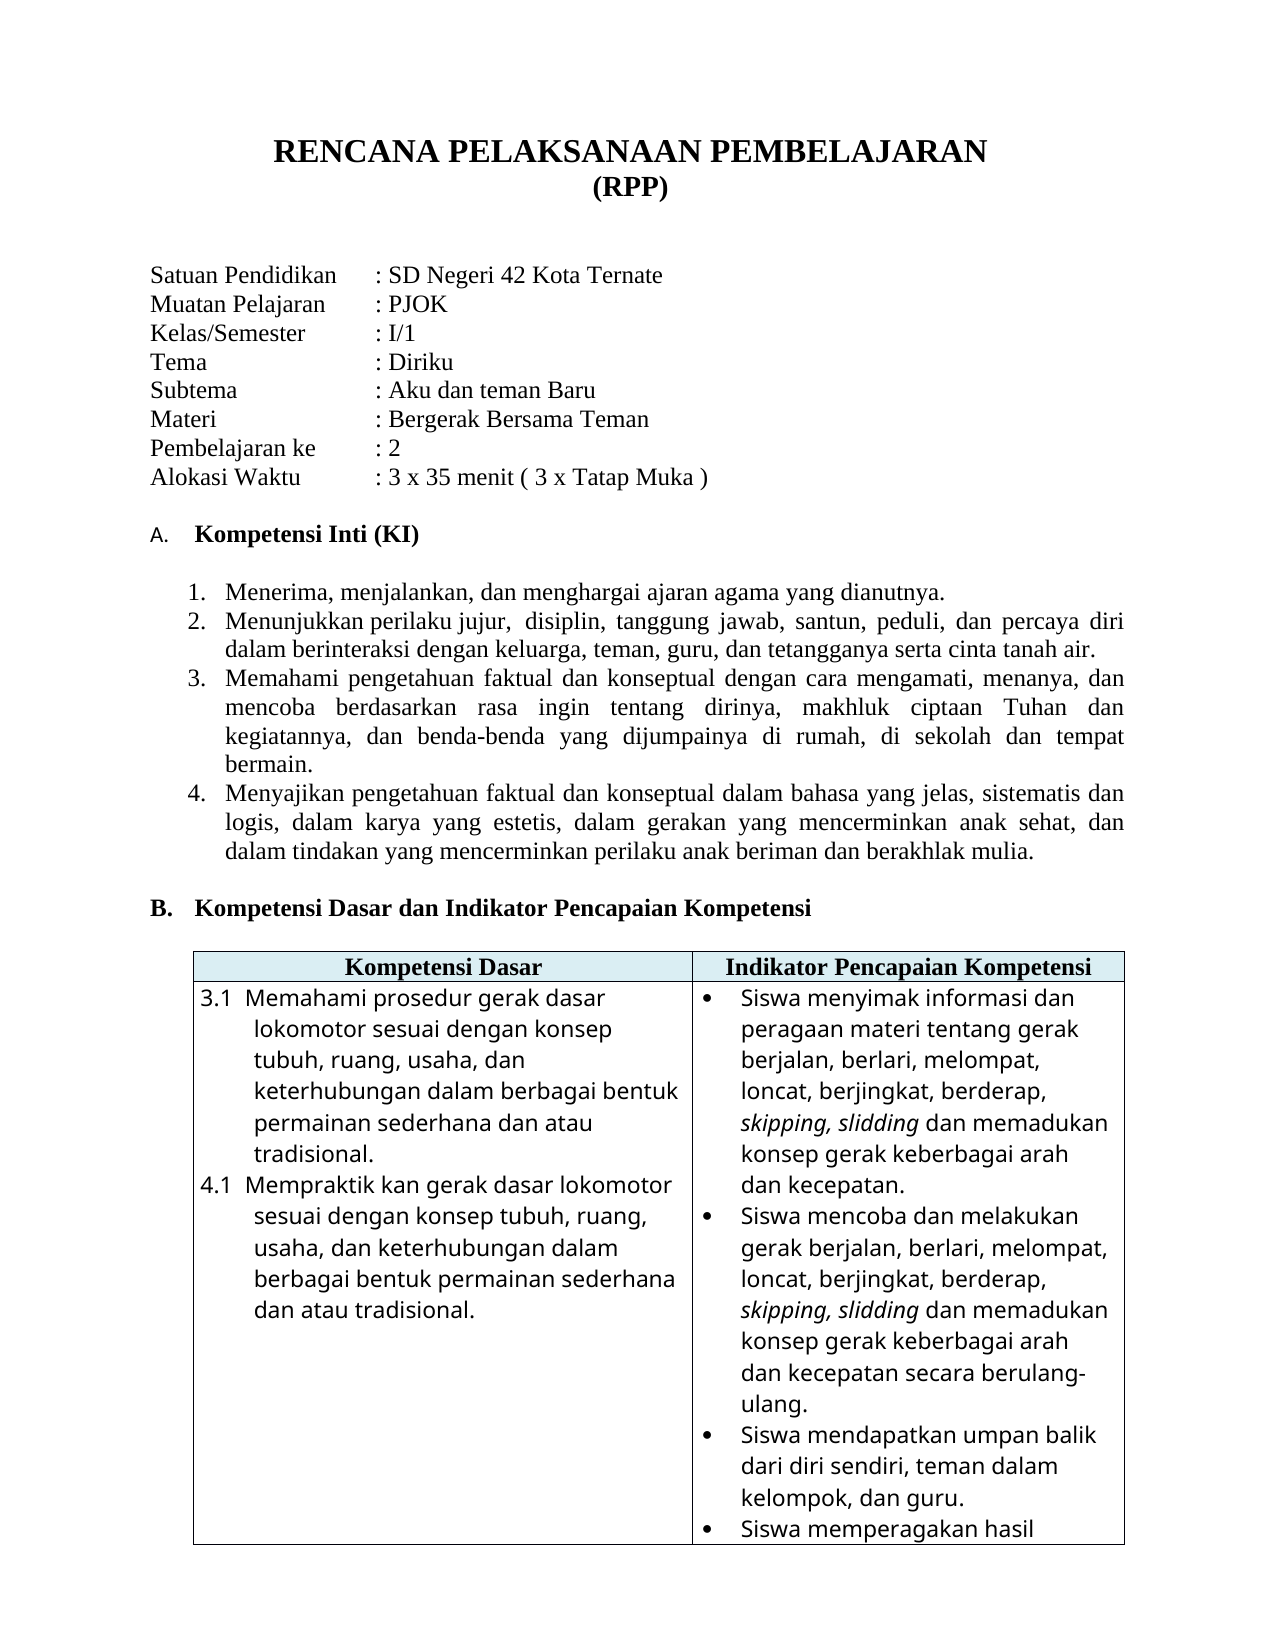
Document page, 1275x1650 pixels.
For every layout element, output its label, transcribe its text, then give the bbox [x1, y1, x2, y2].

text Satuan Pendidikan : SD Negeri 42 Kota Ternate [150, 260, 1125, 289]
list Menunjukkan perilaku jujur, disiplin, tanggung jawab, santun, peduli, dan percaya diri dalam berinteraksi dengan keluarga, teman, guru, dan tetangganya serta cinta tanah air. [187, 606, 1125, 663]
table_header RENCANA PELAKSANAAN PEMBELAJARAN (RPP) [139, 131, 1122, 203]
text Tema : Diriku [150, 347, 1125, 375]
table_cell 3.1 Memahami prosedur gerak dasar lokomotor sesuai dengan konsep tubuh, ruang, usaha, dan keterhubungan dalam berbagai bentuk permainan sederhana dan atau tradisional. 4.1 Mempraktik kan gerak dasar lokomotor sesuai dengan konsep tubuh, ruang, usaha, dan keterhubungan dalam berbagai bentuk permainan sederhana dan atau tradisional. [194, 982, 692, 1544]
list Kompetensi Dasar dan Indikator Pencapaian Kompetensi [150, 893, 1125, 922]
text Materi : Bergerak Bersama Teman [150, 404, 1125, 433]
list Kompetensi Inti (KI) [150, 519, 1125, 548]
list Menerima, menjalankan, dan menghargai ajaran agama yang dianutnya. [187, 577, 1125, 606]
text Kelas/Semester : I/1 [150, 318, 1125, 347]
list Menyajikan pengetahuan faktual dan konseptual dalam bahasa yang jelas, sistematis dan logis, dalam karya yang estetis, dalam gerakan yang mencerminkan anak sehat, dan dalam tindakan yang mencerminkan perilaku anak beriman dan berakhlak mulia. [187, 778, 1125, 864]
text Muatan Pelajaran : PJOK [150, 289, 1125, 318]
text Subtema : Aku dan teman Baru [150, 375, 1125, 404]
table_header Kompetensi Dasar [194, 952, 692, 981]
table_header Indikator Pencapaian Kompetensi [693, 952, 1124, 981]
text Pembelajaran ke : 2 [150, 433, 1125, 462]
list Memahami pengetahuan faktual dan konseptual dengan cara mengamati, menanya, dan mencoba berdasarkan rasa ingin tentang dirinya, makhluk ciptaan Tuhan dan kegiatannya, dan benda-benda yang dijumpainya di rumah, di sekolah dan tempat bermain. [187, 663, 1125, 778]
text Alokasi Waktu : 3 x 35 menit ( 3 x Tatap Muka ) [150, 462, 1125, 490]
